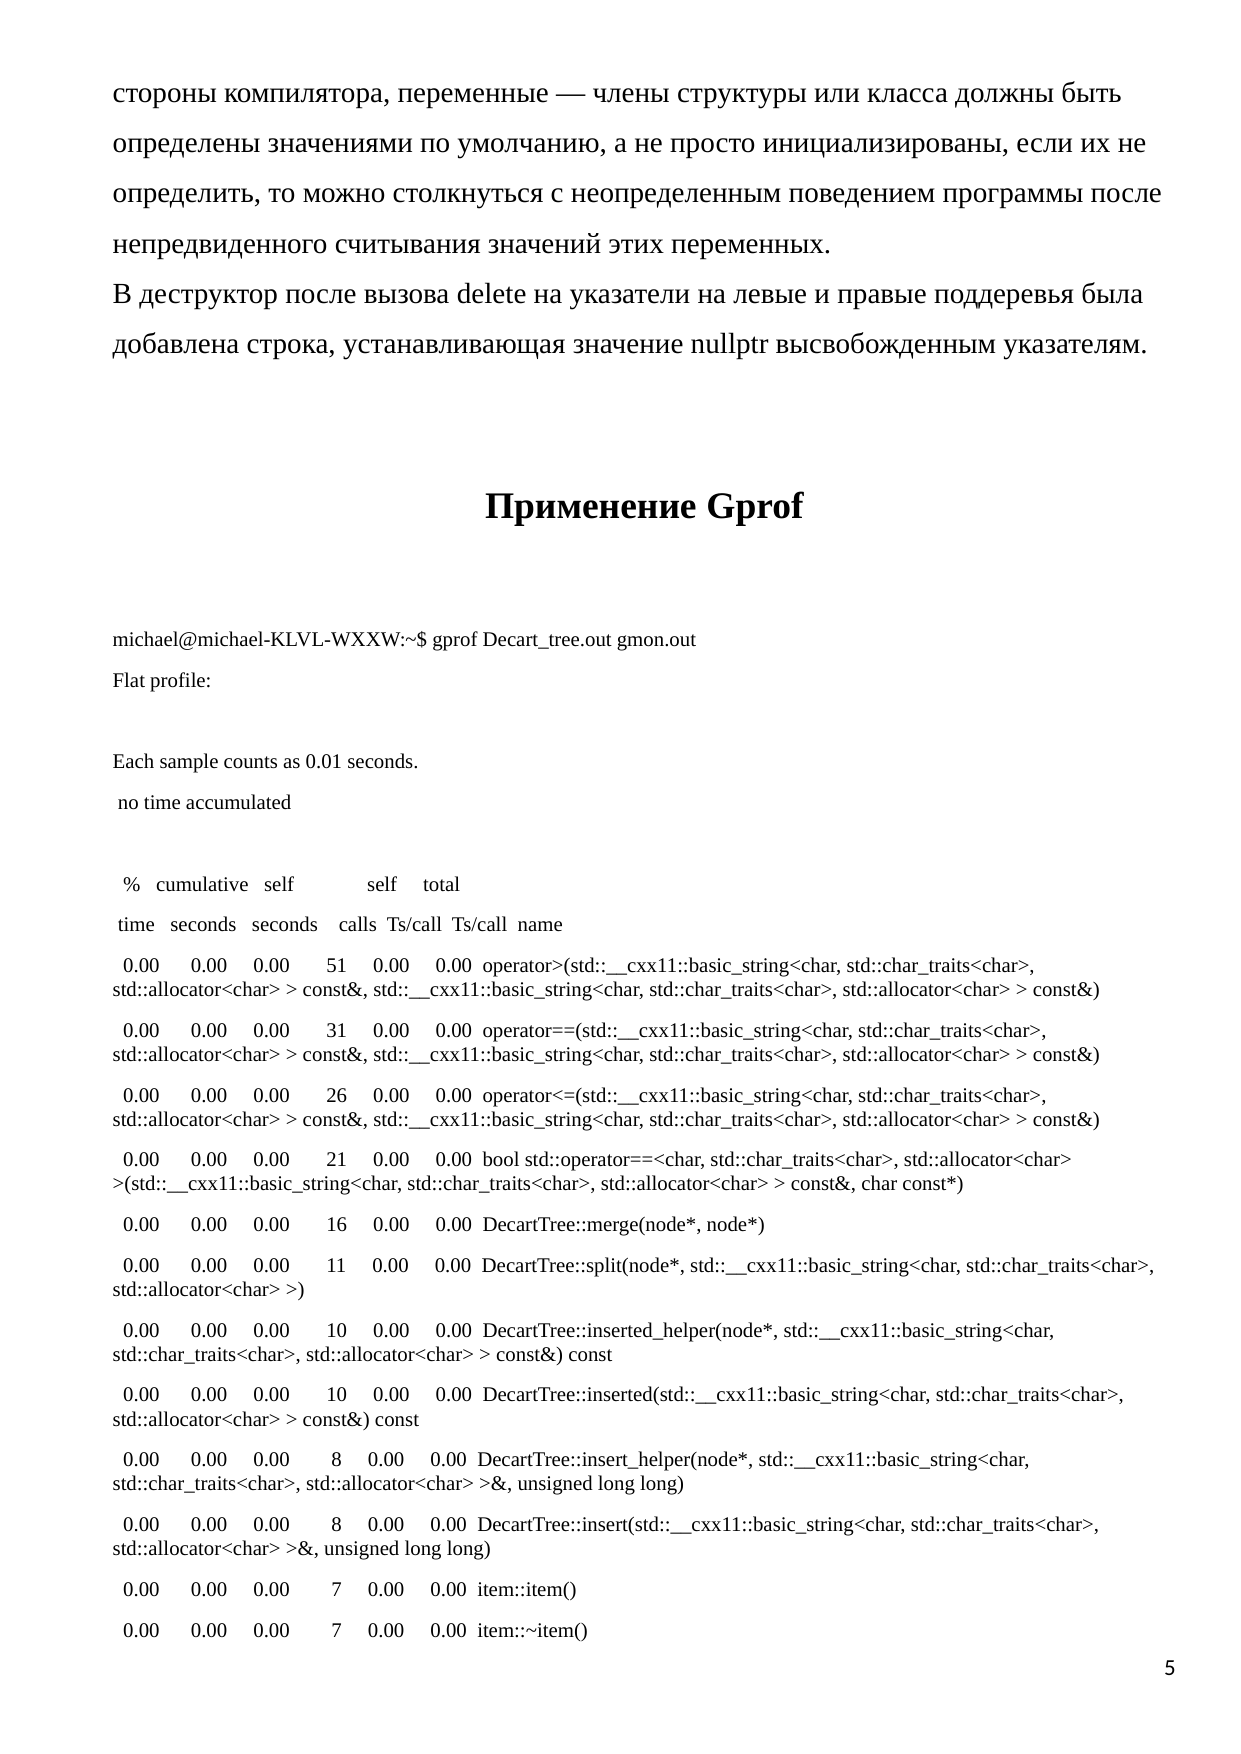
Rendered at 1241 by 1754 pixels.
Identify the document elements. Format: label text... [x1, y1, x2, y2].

text time seconds seconds calls Ts/call Ts/call name [112, 912, 1176, 936]
text no time accumulated [112, 790, 1176, 814]
text 0.00 0.00 0.00 10 0.00 0.00 DecartTree::inserted_helper(node*, std::__cxx11::basic_string<char, std::char_traits<char>, std::allocator<char> > const&) const [112, 1318, 1176, 1366]
text 0.00 0.00 0.00 10 0.00 0.00 DecartTree::inserted(std::__cxx11::basic_string<char, std::char_traits<char>, std::allocator<char> > const&) const [112, 1382, 1176, 1431]
text 0.00 0.00 0.00 8 0.00 0.00 DecartTree::insert_helper(node*, std::__cxx11::basic_string<char, std::char_traits<char>, std::allocator<char> >&, unsigned long long) [112, 1447, 1176, 1495]
text 0.00 0.00 0.00 7 0.00 0.00 item::item() [112, 1577, 1176, 1601]
text 0.00 0.00 0.00 11 0.00 0.00 DecartTree::split(node*, std::__cxx11::basic_string<char, std::char_traits<char>, std::allocator<char> >) [112, 1253, 1176, 1301]
text Flat profile: [112, 668, 1176, 692]
text 0.00 0.00 0.00 16 0.00 0.00 DecartTree::merge(node*, node*) [112, 1212, 1176, 1236]
text 0.00 0.00 0.00 31 0.00 0.00 operator==(std::__cxx11::basic_string<char, std::char_traits<char>, std::allocator<char> > const&, std::__cxx11::basic_string<char, std::char_traits<char>, std::allocator<char> > const&) [112, 1018, 1176, 1066]
text michael@michael-KLVL-WXXW:~$ gprof Decart_tree.out gmon.out [112, 627, 1176, 651]
text 0.00 0.00 0.00 8 0.00 0.00 DecartTree::insert(std::__cxx11::basic_string<char, std::char_traits<char>, std::allocator<char> >&, unsigned long long) [112, 1512, 1176, 1560]
text 0.00 0.00 0.00 7 0.00 0.00 item::~item() [112, 1617, 1176, 1642]
text Применение Gprof [112, 484, 1176, 527]
text стороны компилятора, переменные — члены структуры или класса должны быть определены значениями по умолчанию, а не просто инициализированы, если их не определить, то можно столкнуться с неопределенным поведением программы после непредвиденного считывания значений этих переменных. В деструктор после вызова delete на указатели на левые и правые поддеревья была добавлена строка, устанавливающая значение nullptr высвобожденным указателям. [112, 75, 1176, 360]
text % cumulative self self total [112, 871, 1176, 896]
text 0.00 0.00 0.00 21 0.00 0.00 bool std::operator==<char, std::char_traits<char>, std::allocator<char> >(std::__cxx11::basic_string<char, std::char_traits<char>, std::allocator<char> > const&, char const*) [112, 1147, 1176, 1195]
text Each sample counts as 0.01 seconds. [112, 749, 1176, 773]
text 0.00 0.00 0.00 26 0.00 0.00 operator<=(std::__cxx11::basic_string<char, std::char_traits<char>, std::allocator<char> > const&, std::__cxx11::basic_string<char, std::char_traits<char>, std::allocator<char> > const&) [112, 1082, 1176, 1131]
text 0.00 0.00 0.00 51 0.00 0.00 operator>(std::__cxx11::basic_string<char, std::char_traits<char>, std::allocator<char> > const&, std::__cxx11::basic_string<char, std::char_traits<char>, std::allocator<char> > const&) [112, 953, 1176, 1001]
